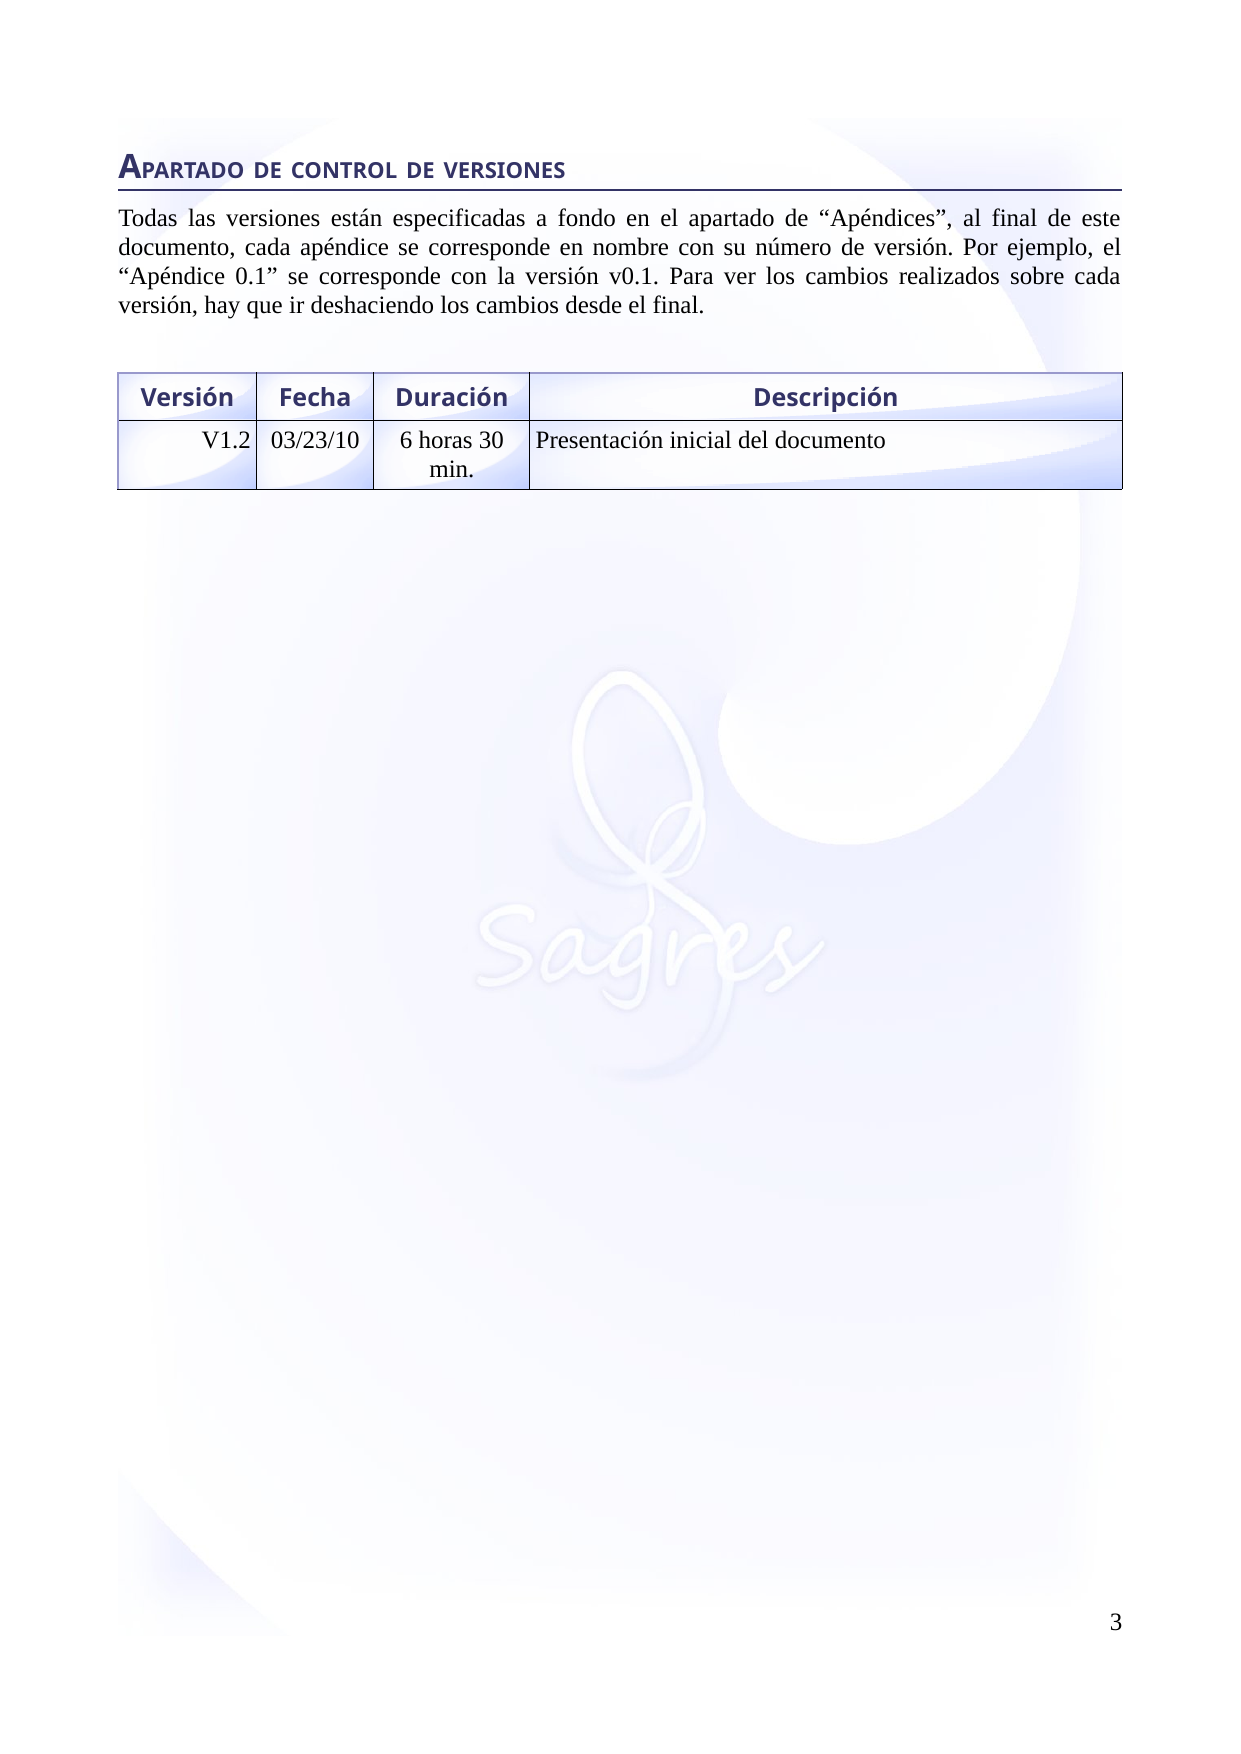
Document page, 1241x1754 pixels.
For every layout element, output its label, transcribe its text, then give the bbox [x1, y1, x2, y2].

picture [118, 118, 1122, 143]
picture [118, 490, 1122, 1636]
table_cell 6 horas 30 min. [374, 421, 529, 489]
table_cell Presentación inicial del documento [530, 421, 1122, 489]
table_cell 23/03/10 [257, 421, 373, 489]
table_header Fecha [257, 374, 373, 420]
table_header Duración [374, 374, 529, 420]
table_header Descripción [530, 374, 1122, 420]
picture [118, 191, 1122, 203]
picture [118, 318, 1122, 372]
subtitle Apartado de control de versiones [118, 143, 1122, 189]
table_header Versión [119, 374, 256, 420]
text Todas las versiones están especificadas a fondo en el apartado de “Apéndices”, al final de este documento, cada apéndice se corresponde en nombre con su número de versión. Por ejemplo, el “Apéndice 0.1” se corresponde con la versión v0.1. Para ver los cambios realizados sobre cada versión, hay que ir deshaciendo los cambios desde el final. [118, 203, 1122, 318]
table_cell V1.2 [119, 421, 256, 489]
